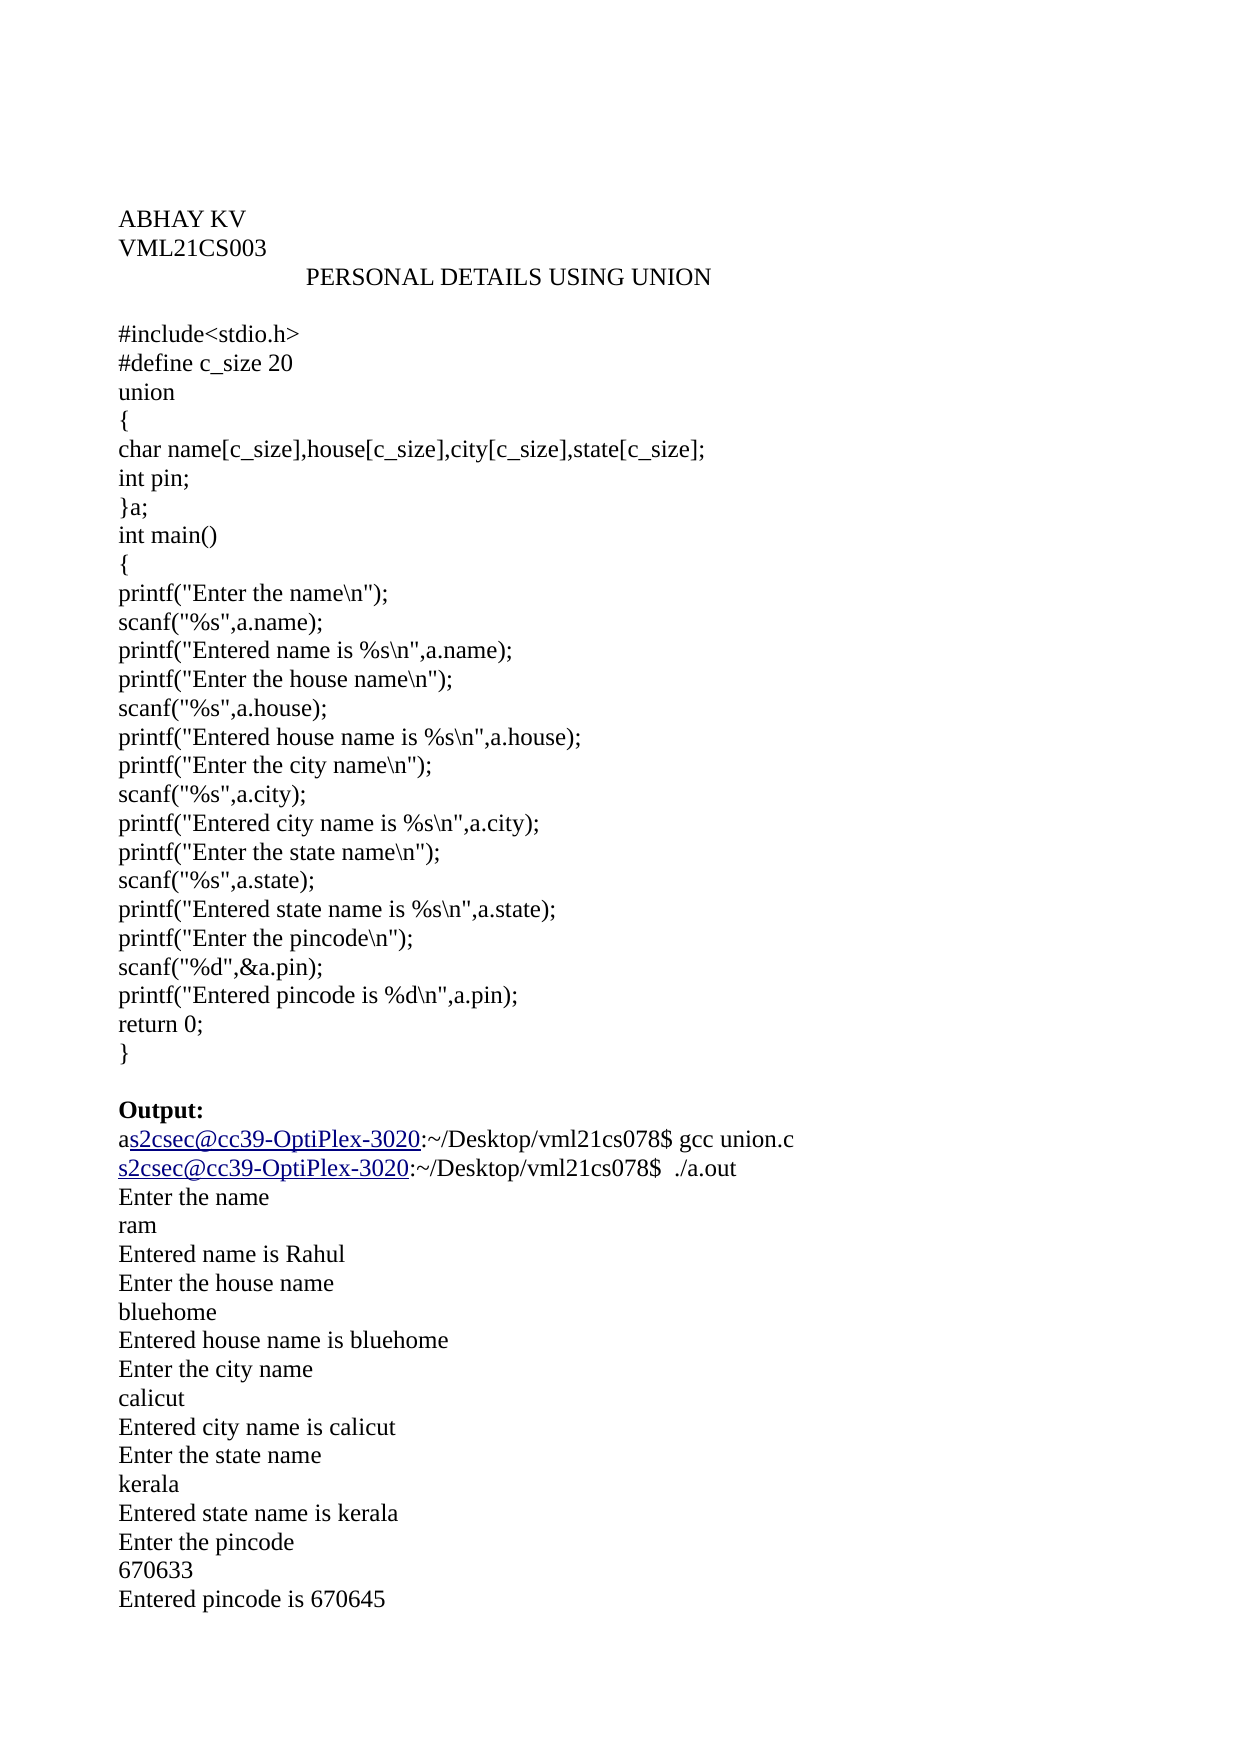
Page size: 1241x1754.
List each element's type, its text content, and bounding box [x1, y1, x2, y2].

text printf("Enter the house name\n"); [118, 664, 1122, 693]
text Enter the name [118, 1182, 1122, 1211]
text scanf("%d",&a.pin); [118, 952, 1122, 981]
text Entered city name is calicut [118, 1412, 1122, 1441]
text ram [118, 1211, 1122, 1239]
text as2csec@cc39-OptiPlex-3020:~/Desktop/vml21cs078$ gcc union.c [118, 1124, 1122, 1153]
text { [118, 406, 1122, 434]
text ABHAY KV [118, 204, 1122, 233]
text 670633 [118, 1556, 1122, 1584]
text { [118, 549, 1122, 578]
text Enter the pincode [118, 1527, 1122, 1556]
text #define c_size 20 [118, 348, 1122, 377]
text VML21CS003 [118, 233, 1122, 262]
text Entered state name is kerala [118, 1498, 1122, 1527]
text printf("Entered state name is %s\n",a.state); [118, 894, 1122, 923]
text scanf("%s",a.name); [118, 607, 1122, 636]
text Entered pincode is 670645 [118, 1584, 1122, 1613]
text printf("Entered name is %s\n",a.name); [118, 636, 1122, 664]
text union [118, 377, 1122, 406]
text printf("Enter the city name\n"); [118, 751, 1122, 779]
text return 0; [118, 1009, 1122, 1038]
text s2csec@cc39-OptiPlex-3020:~/Desktop/vml21cs078$ ./a.out [118, 1153, 1122, 1182]
text Enter the city name [118, 1354, 1122, 1383]
text } [118, 1038, 1122, 1067]
text calicut [118, 1383, 1122, 1412]
text int main() [118, 521, 1122, 549]
text Enter the house name [118, 1268, 1122, 1297]
text int pin; [118, 463, 1122, 492]
text Entered house name is bluehome [118, 1326, 1122, 1354]
text bluehome [118, 1297, 1122, 1326]
text }a; [118, 492, 1122, 521]
text Output: [118, 1096, 1122, 1124]
text Entered name is Rahul [118, 1239, 1122, 1268]
text printf("Enter the name\n"); [118, 578, 1122, 607]
text char name[c_size],house[c_size],city[c_size],state[c_size]; [118, 434, 1122, 463]
text printf("Entered house name is %s\n",a.house); [118, 722, 1122, 751]
text scanf("%s",a.city); [118, 779, 1122, 808]
text scanf("%s",a.house); [118, 693, 1122, 722]
text printf("Entered city name is %s\n",a.city); [118, 808, 1122, 837]
text #include<stdio.h> [118, 319, 1122, 348]
text printf("Entered pincode is %d\n",a.pin); [118, 981, 1122, 1009]
text kerala [118, 1469, 1122, 1498]
text PERSONAL DETAILS USING UNION [118, 262, 1122, 291]
text printf("Enter the pincode\n"); [118, 923, 1122, 952]
text scanf("%s",a.state); [118, 866, 1122, 894]
text printf("Enter the state name\n"); [118, 837, 1122, 866]
text Enter the state name [118, 1441, 1122, 1469]
